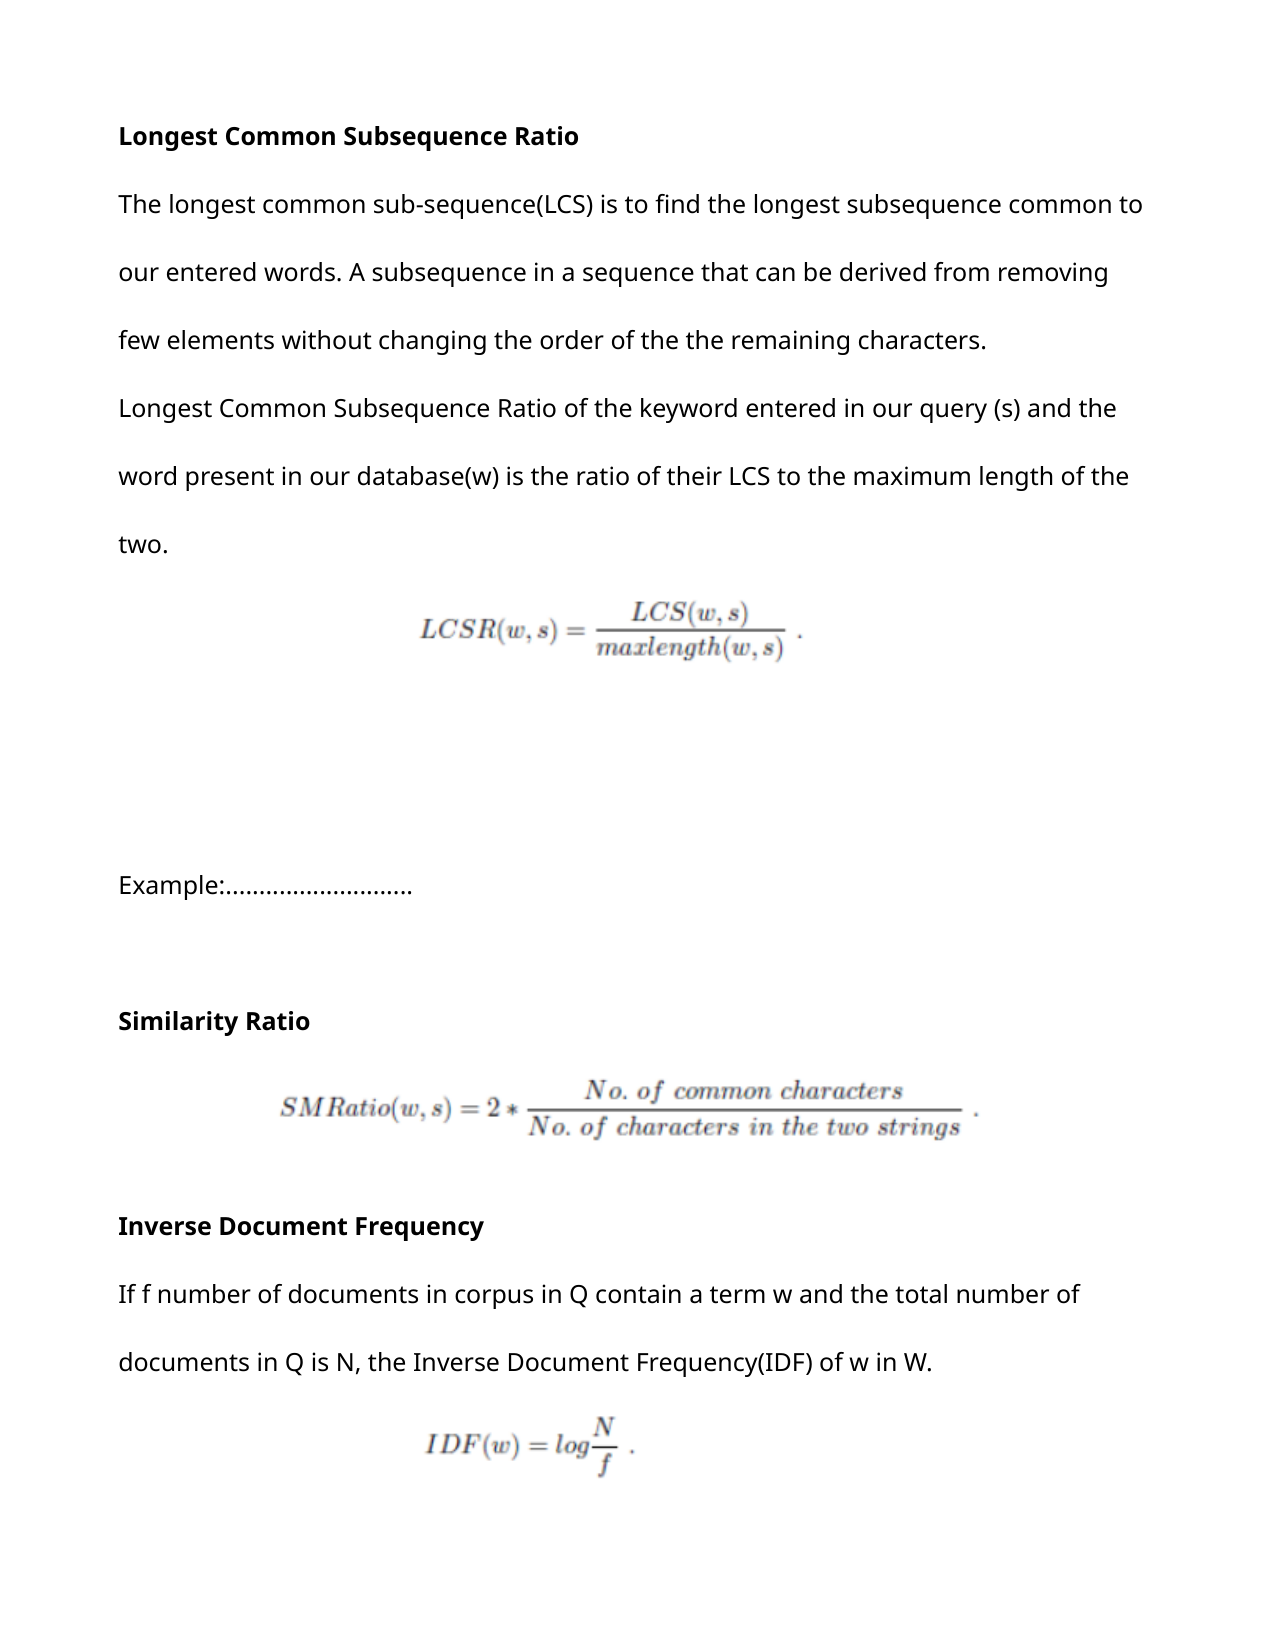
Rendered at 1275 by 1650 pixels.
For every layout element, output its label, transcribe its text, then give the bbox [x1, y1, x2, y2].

text Inverse Document Frequency [118, 1208, 1157, 1242]
text Longest Common Subsequence Ratio of the keyword entered in our query (s) and the word present in our database(w) is the ratio of their LCS to the maximum length of the two. [118, 391, 1157, 561]
picture [397, 1412, 674, 1483]
picture [388, 595, 887, 678]
text Similarity Ratio [118, 1004, 1157, 1038]
text If f number of documents in corpus in Q contain a term w and the total number of documents in Q is N, the Inverse Document Frequency(IDF) of w in W. [118, 1276, 1157, 1378]
text Example:............................ [118, 867, 1157, 902]
text Longest Common Subsequence Ratio [118, 118, 1157, 152]
picture [246, 1071, 1029, 1161]
text The longest common sub-sequence(LCS) is to find the longest subsequence common to our entered words. A subsequence in a sequence that can be derived from removing few elements without changing the order of the the remaining characters. [118, 186, 1157, 357]
